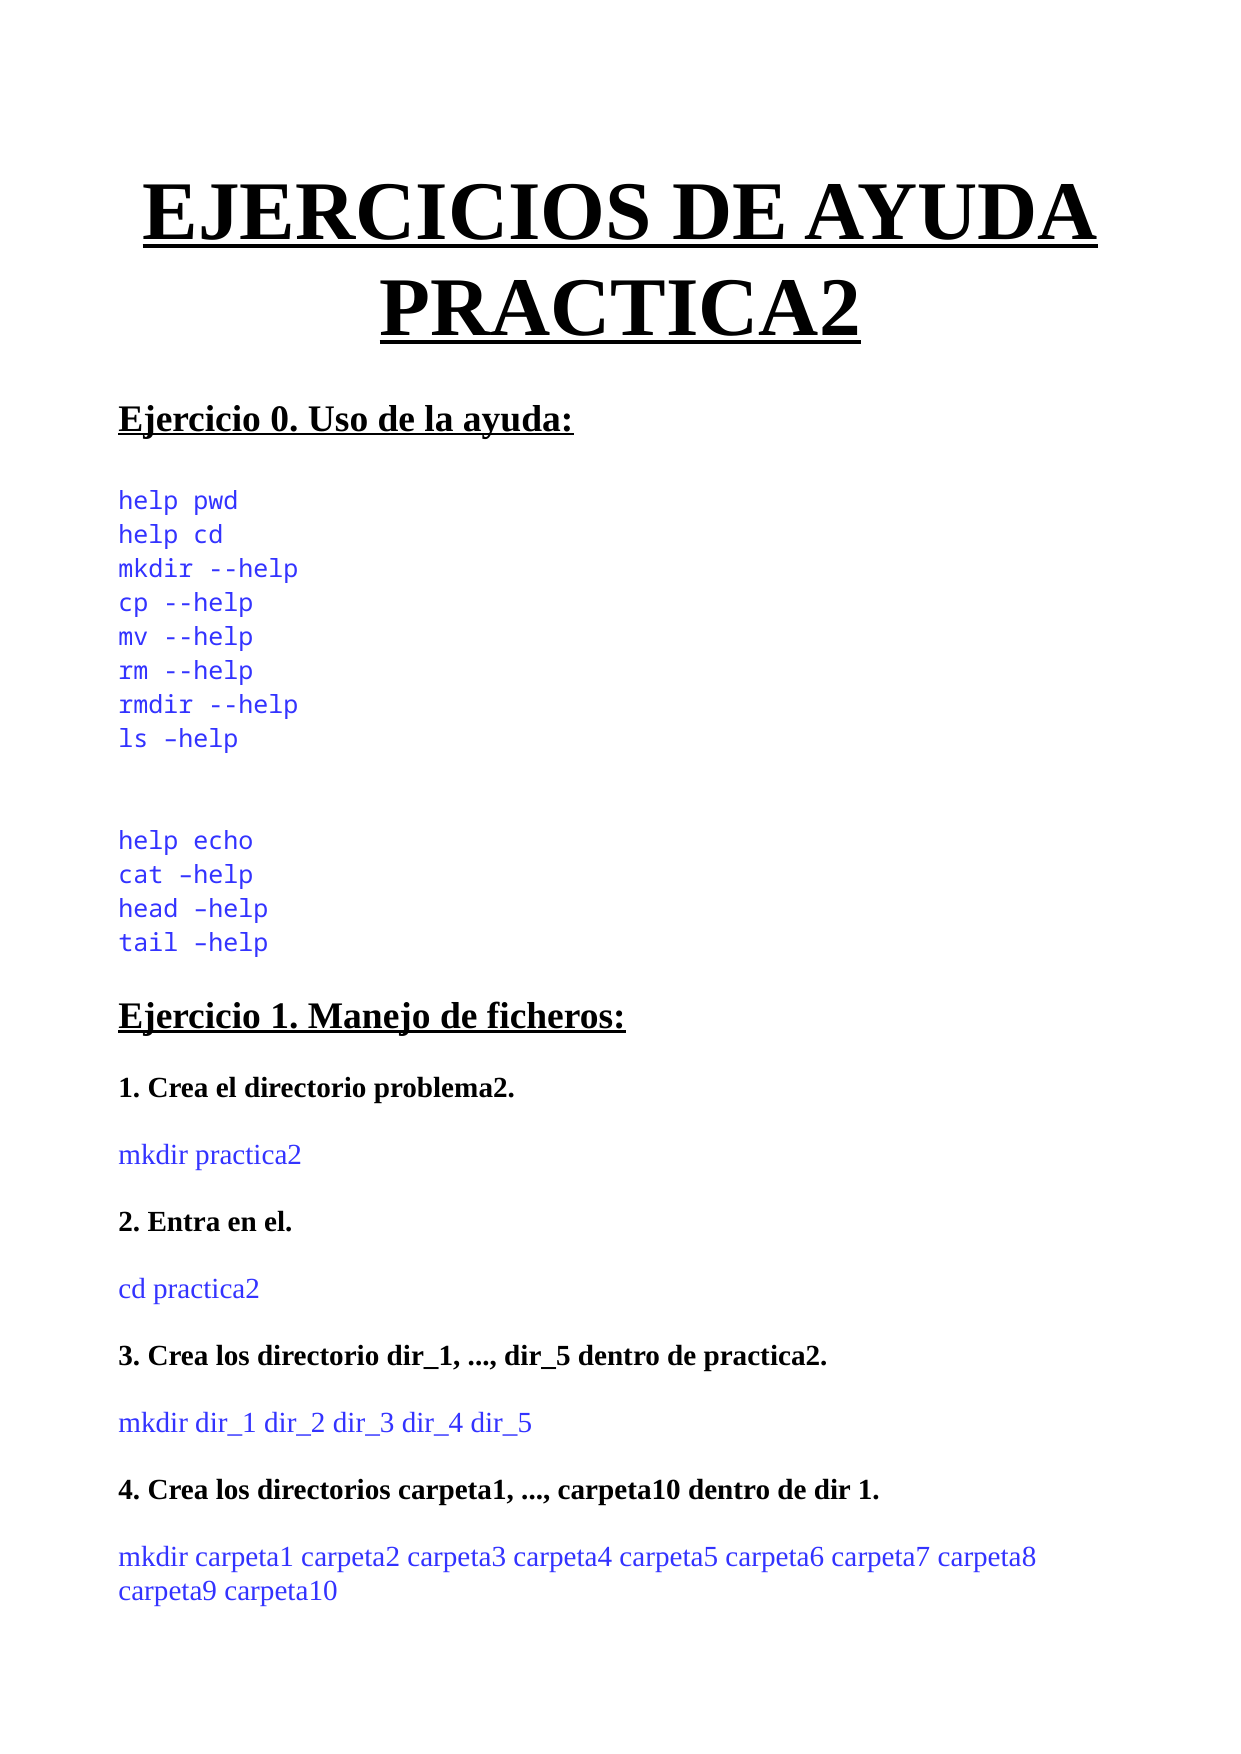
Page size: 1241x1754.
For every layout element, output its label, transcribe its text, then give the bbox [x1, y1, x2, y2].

text 4. Crea los directorios carpeta1, ..., carpeta10 dentro de dir 1. [118, 1472, 1122, 1506]
text help echo [118, 823, 1122, 857]
text cd practica2 [118, 1271, 1122, 1305]
text mkdir --help [118, 550, 1122, 584]
text 2. Entra en el. [118, 1204, 1122, 1238]
text 3. Crea los directorio dir_1, ..., dir_5 dentro de practica2. [118, 1338, 1122, 1372]
text Ejercicio 0. Uso de la ayuda: [118, 396, 1122, 439]
text rm --help [118, 653, 1122, 687]
text cp --help [118, 584, 1122, 618]
text cat –help [118, 857, 1122, 891]
text help cd [118, 516, 1122, 550]
text ls –help [118, 721, 1122, 755]
text tail –help [118, 925, 1122, 959]
text mkdir carpeta1 carpeta2 carpeta3 carpeta4 carpeta5 carpeta6 carpeta7 carpeta8 carpeta9 carpeta10 [118, 1539, 1122, 1607]
text EJERCICIOS DE AYUDA PRACTICA2 [118, 161, 1122, 353]
text mv --help [118, 618, 1122, 653]
text head –help [118, 891, 1122, 925]
text mkdir dir_1 dir_2 dir_3 dir_4 dir_5 [118, 1405, 1122, 1439]
text mkdir practica2 [118, 1137, 1122, 1171]
text 1. Crea el directorio problema2. [118, 1070, 1122, 1103]
text Ejercicio 1. Manejo de ficheros: [118, 993, 1122, 1036]
text help pwd [118, 482, 1122, 516]
text rmdir --help [118, 687, 1122, 721]
